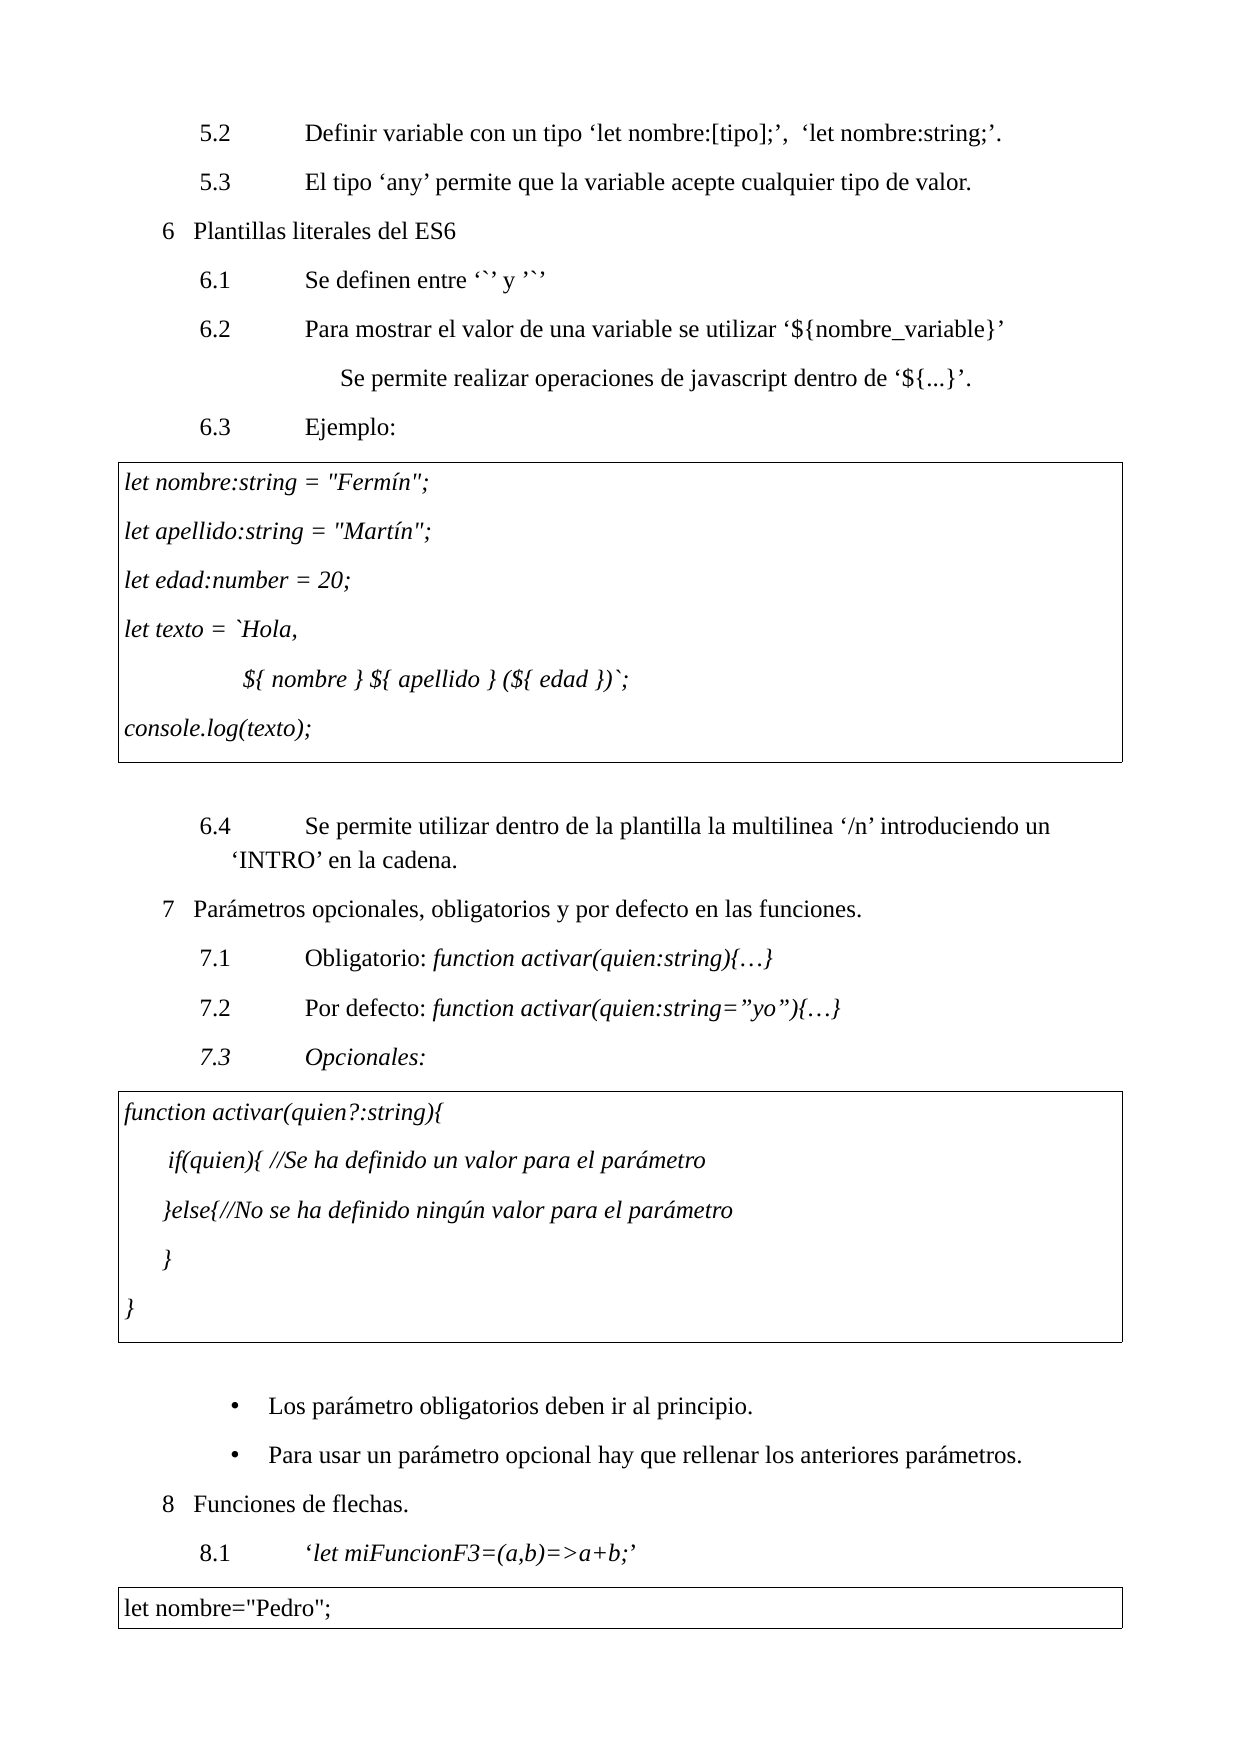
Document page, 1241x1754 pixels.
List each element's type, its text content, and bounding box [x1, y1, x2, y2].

table_header let nombre="Pedro"; [119, 1588, 1122, 1628]
list Se definen entre ‘`’ y ’`’ [193, 265, 1122, 294]
list Se permite utilizar dentro de la plantilla la multilinea ‘/n’ introduciendo un ‘INTRO’ en la cadena. [193, 811, 1122, 874]
list Obligatorio: function activar(quien:string){…} [193, 943, 1122, 972]
text Se permite realizar operaciones de javascript dentro de ‘${...}’. [118, 363, 1122, 392]
list Para mostrar el valor de una variable se utilizar ‘${nombre_variable}’ [193, 314, 1122, 343]
list Opcionales: [193, 1042, 1122, 1070]
list Los parámetro obligatorios deben ir al principio. [231, 1391, 1122, 1420]
list Ejemplo: [193, 412, 1122, 441]
list Parámetros opcionales, obligatorios y por defecto en las funciones. [156, 894, 1122, 923]
list El tipo ‘any’ permite que la variable acepte cualquier tipo de valor. [193, 167, 1122, 196]
list Funciones de flechas. [156, 1489, 1122, 1518]
list Plantillas literales del ES6 [156, 216, 1122, 245]
list ‘let miFuncionF3=(a,b)=>a+b;’ [193, 1538, 1122, 1567]
table_header function activar(quien?:string){ if(quien){ //Se ha definido un valor para el parámetro }else{//No se ha definido ningún valor para el parámetro } } [119, 1092, 1122, 1342]
list Por defecto: function activar(quien:string=”yo”){…} [193, 993, 1122, 1021]
table_header let nombre:string = "Fermín"; let apellido:string = "Martín"; let edad:number = 20; let texto = `Hola, ${ nombre } ${ apellido } (${ edad })`; console.log(texto); [119, 463, 1122, 762]
list Para usar un parámetro opcional hay que rellenar los anteriores parámetros. [231, 1440, 1122, 1469]
list Definir variable con un tipo ‘let nombre:[tipo];’, ‘let nombre:string;’. [193, 118, 1122, 147]
